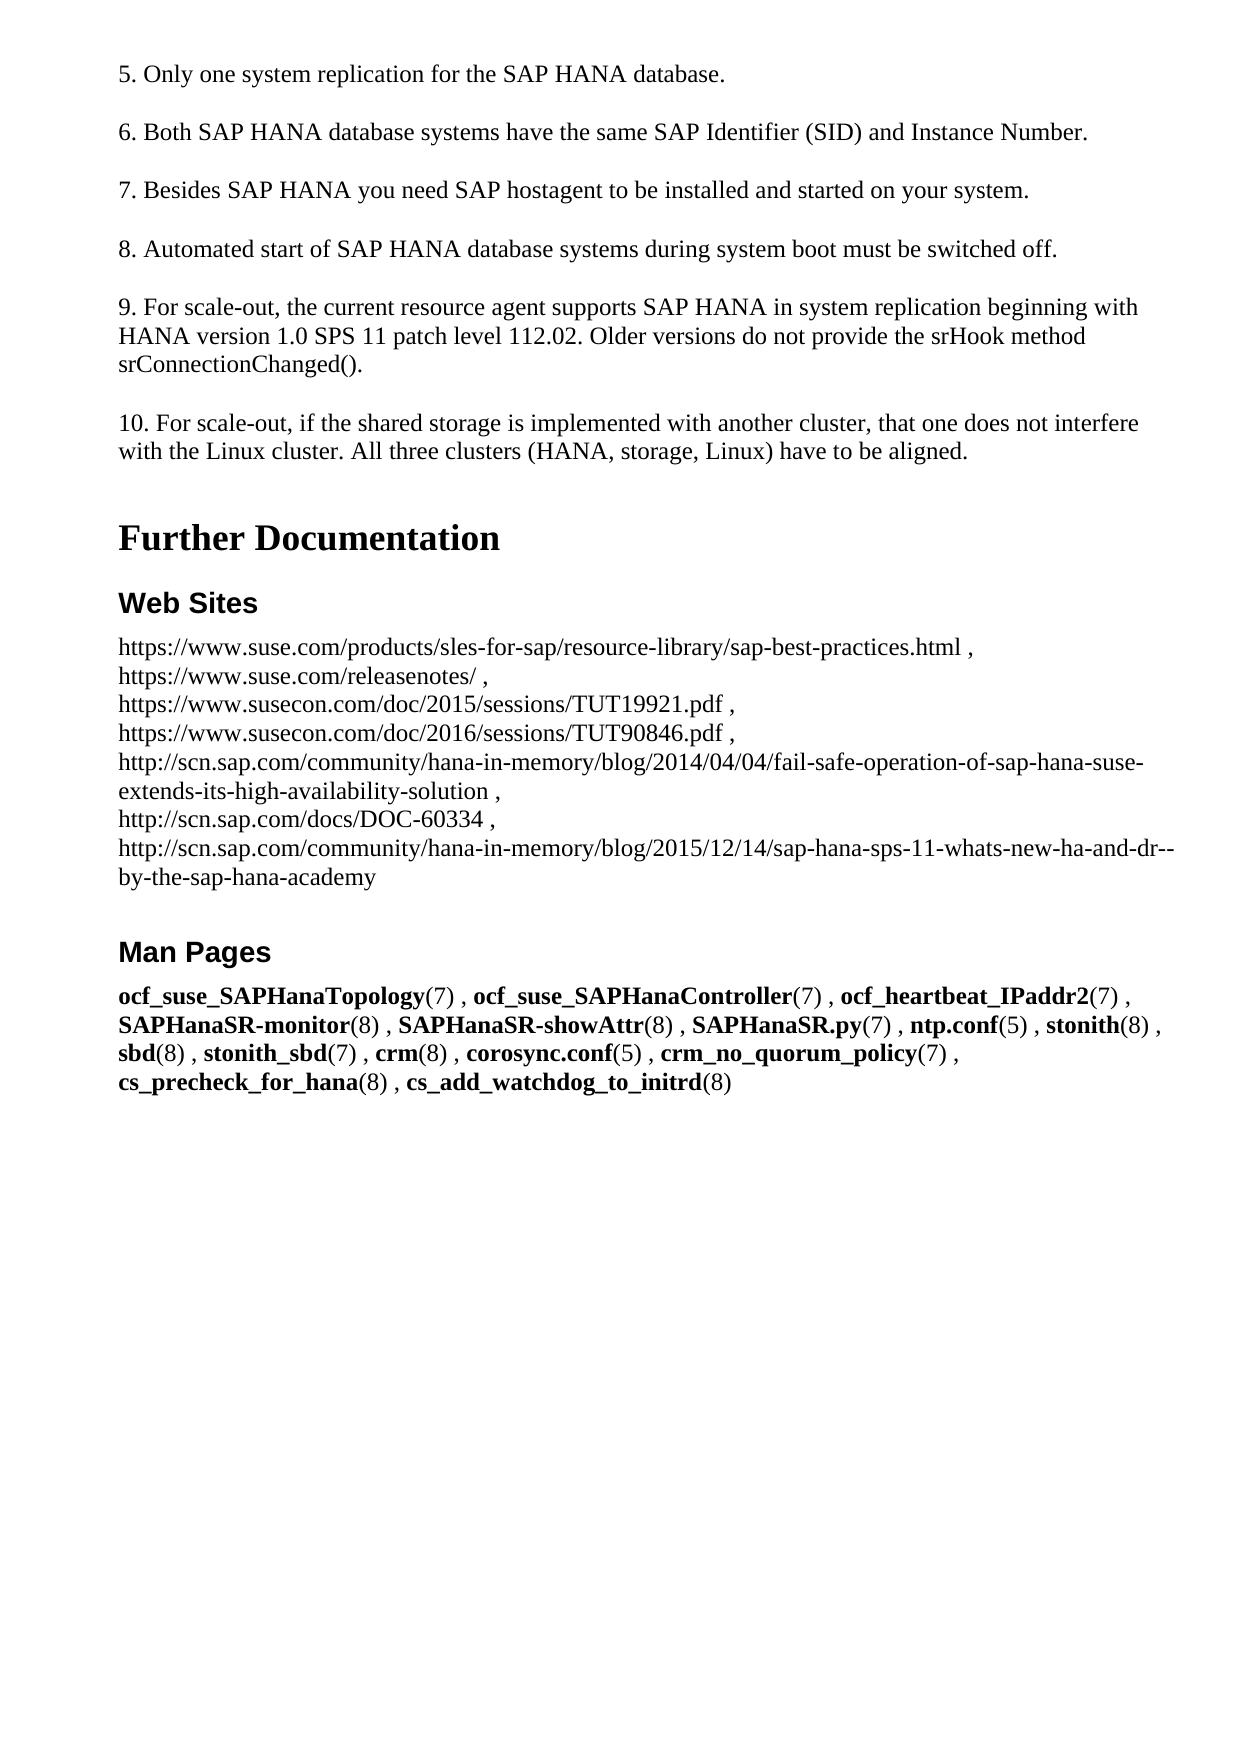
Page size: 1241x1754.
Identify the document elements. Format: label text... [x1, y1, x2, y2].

text 9. For scale-out, the current resource agent supports SAP HANA in system replication beginning with HANA version 1.0 SPS 11 patch level 112.02. Older versions do not provide the srHook method srConnectionChanged(). [118, 292, 1181, 378]
subtitle Further Documentation [118, 516, 1181, 559]
subtitle Man Pages [118, 935, 1181, 968]
text ocf_suse_SAPHanaTopology(7) , ocf_suse_SAPHanaController(7) , ocf_heartbeat_IPaddr2(7) , SAPHanaSR-monitor(8) , SAPHanaSR-showAttr(8) , SAPHanaSR.py(7) , ntp.conf(5) , stonith(8) , sbd(8) , stonith_sbd(7) , crm(8) , corosync.conf(5) , crm_no_quorum_policy(7) , cs_precheck_for_hana(8) , cs_add_watchdog_to_initrd(8) [118, 981, 1181, 1125]
text 5. Only one system replication for the SAP HANA database. [118, 59, 1181, 88]
text https://www.suse.com/products/sles-for-sap/resource-library/sap-best-practices.html , https://www.suse.com/releasenotes/ , https://www.susecon.com/doc/2015/sessions/TUT19921.pdf , https://www.susecon.com/doc/2016/sessions/TUT90846.pdf , http://scn.sap.com/community/hana-in-memory/blog/2014/04/04/fail-safe-operation-of-sap-hana-suse-extends-its-high-availability-solution , http://scn.sap.com/docs/DOC-60334 , http://scn.sap.com/community/hana-in-memory/blog/2015/12/14/sap-hana-sps-11-whats-new-ha-and-dr--by-the-sap-hana-academy [118, 632, 1181, 891]
text 7. Besides SAP HANA you need SAP hostagent to be installed and started on your system. [118, 176, 1181, 204]
text 8. Automated start of SAP HANA database systems during system boot must be switched off. [118, 234, 1181, 262]
subtitle Web Sites [118, 586, 1181, 619]
text 6. Both SAP HANA database systems have the same SAP Identifier (SID) and Instance Number. [118, 117, 1181, 146]
text 10. For scale-out, if the shared storage is implemented with another cluster, that one does not interfere with the Linux cluster. All three clusters (HANA, storage, Linux) have to be aligned. [118, 408, 1181, 465]
